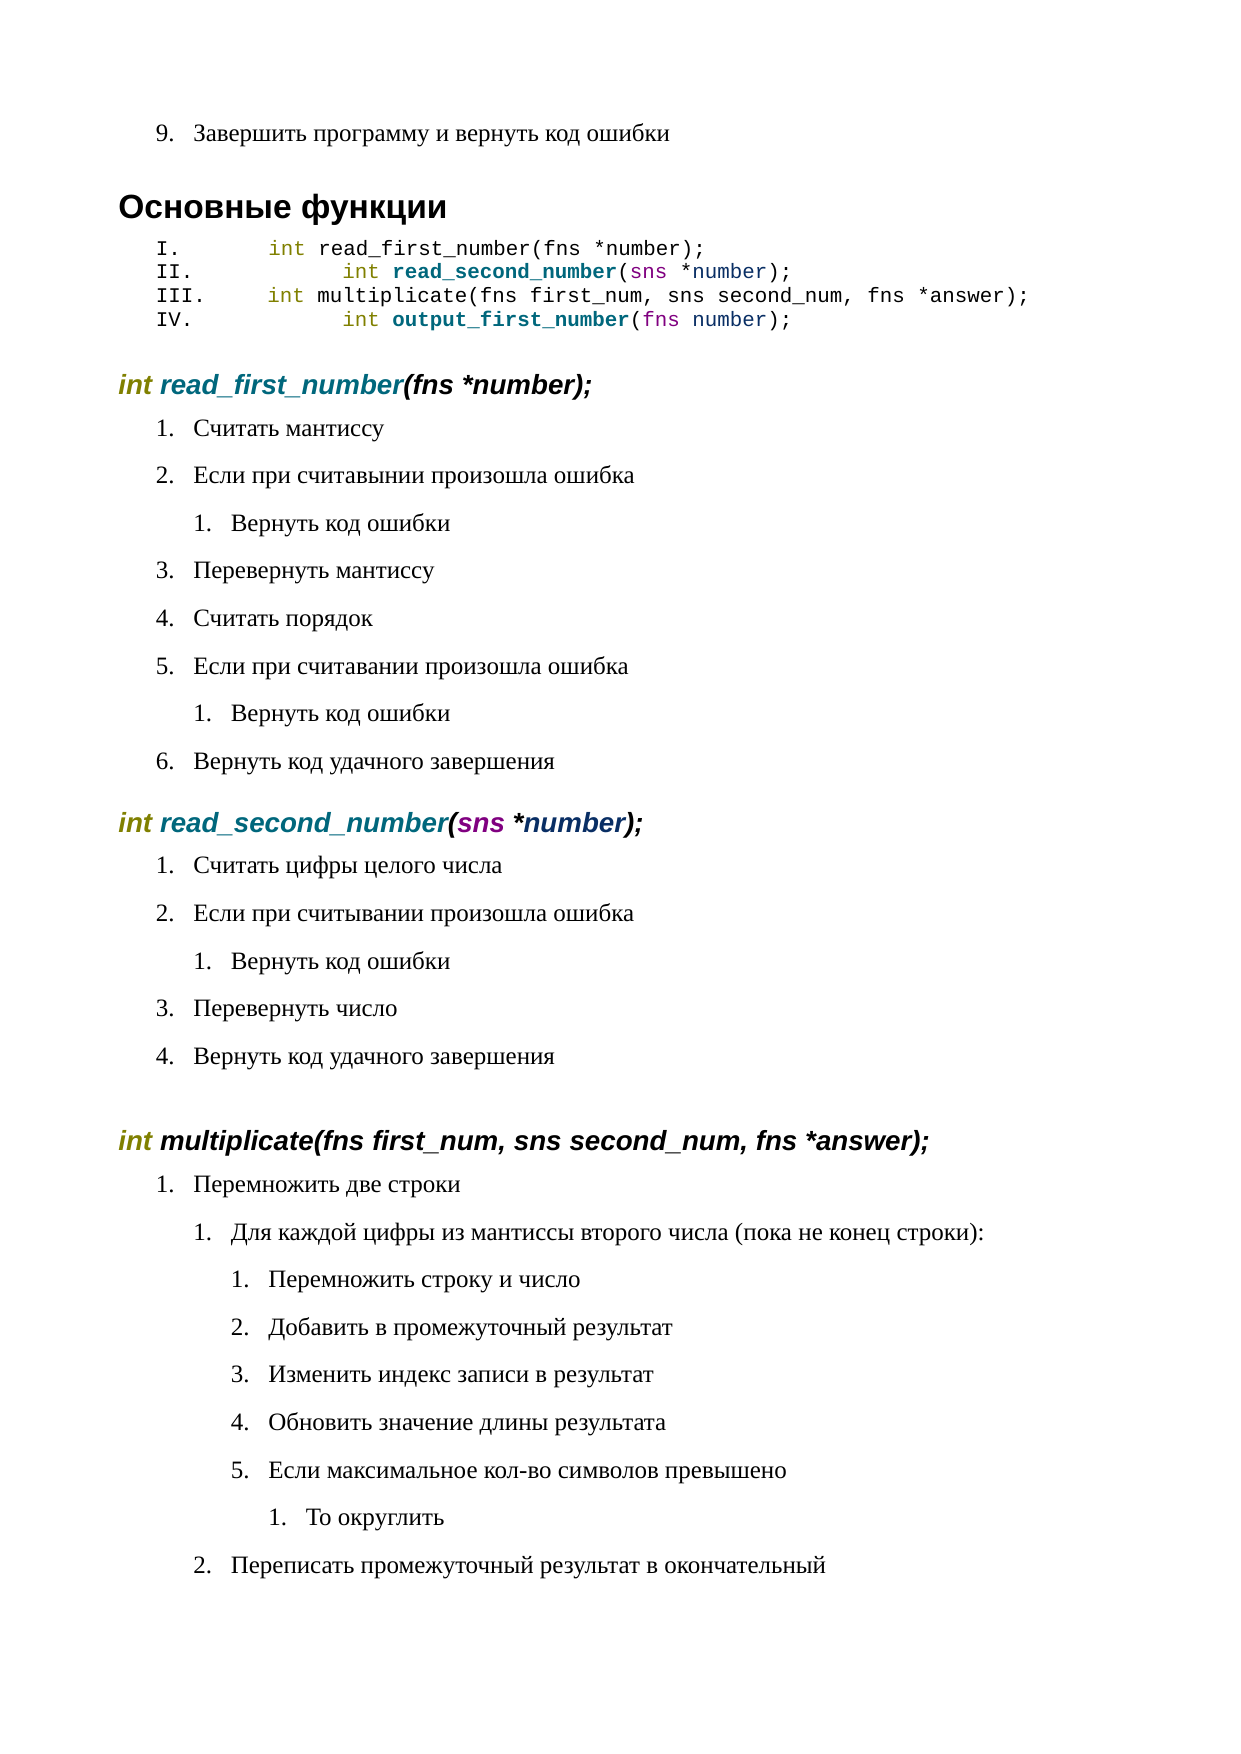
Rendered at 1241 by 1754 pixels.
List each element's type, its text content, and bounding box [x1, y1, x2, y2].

subtitle int multiplicate(fns first_num, sns second_num, fns *answer); [118, 1125, 1122, 1157]
list Считать мантиссу [156, 413, 1122, 442]
list Добавить в промежуточный результат [231, 1312, 1122, 1341]
list Перемножить строку и число [231, 1264, 1122, 1293]
list Обновить значение длины результата [231, 1407, 1122, 1436]
list Перемножить две строки [156, 1169, 1122, 1198]
subtitle Основные функции [118, 187, 1122, 225]
subtitle int read_second_number(sns *number); [118, 806, 1122, 838]
list int read_first_number(fns *number); [156, 238, 1122, 261]
list int read_second_number(sns *number); [156, 261, 1122, 285]
list Для каждой цифры из мантиссы второго числа (пока не конец строки): [193, 1217, 1122, 1245]
list int output_first_number(fns number); [156, 309, 1122, 332]
list Считать порядок [156, 603, 1122, 632]
list Если при считавании произошла ошибка [156, 651, 1122, 679]
list Если при считавынии произошла ошибка [156, 460, 1122, 489]
list Вернуть код ошибки [193, 698, 1122, 727]
list Если при считывании произошла ошибка [156, 898, 1122, 927]
list Вернуть код удачного завершения [156, 746, 1122, 775]
list int multiplicate(fns first_num, sns second_num, fns *answer); [156, 285, 1122, 309]
list Считать цифры целого числа [156, 851, 1122, 879]
list Вернуть код ошибки [193, 508, 1122, 537]
list Завершить программу и вернуть код ошибки [156, 118, 1122, 147]
list Переписать промежуточный результат в окончательный [193, 1550, 1122, 1579]
list То округлить [268, 1502, 1122, 1531]
list Вернуть код удачного завершения [156, 1041, 1122, 1070]
list Перевернуть число [156, 993, 1122, 1022]
list Вернуть код ошибки [193, 946, 1122, 974]
list Если максимальное кол-во символов превышено [231, 1455, 1122, 1483]
subtitle int read_first_number(fns *number); [118, 368, 1122, 400]
list Изменить индекс записи в результат [231, 1359, 1122, 1388]
list Перевернуть мантиссу [156, 556, 1122, 584]
